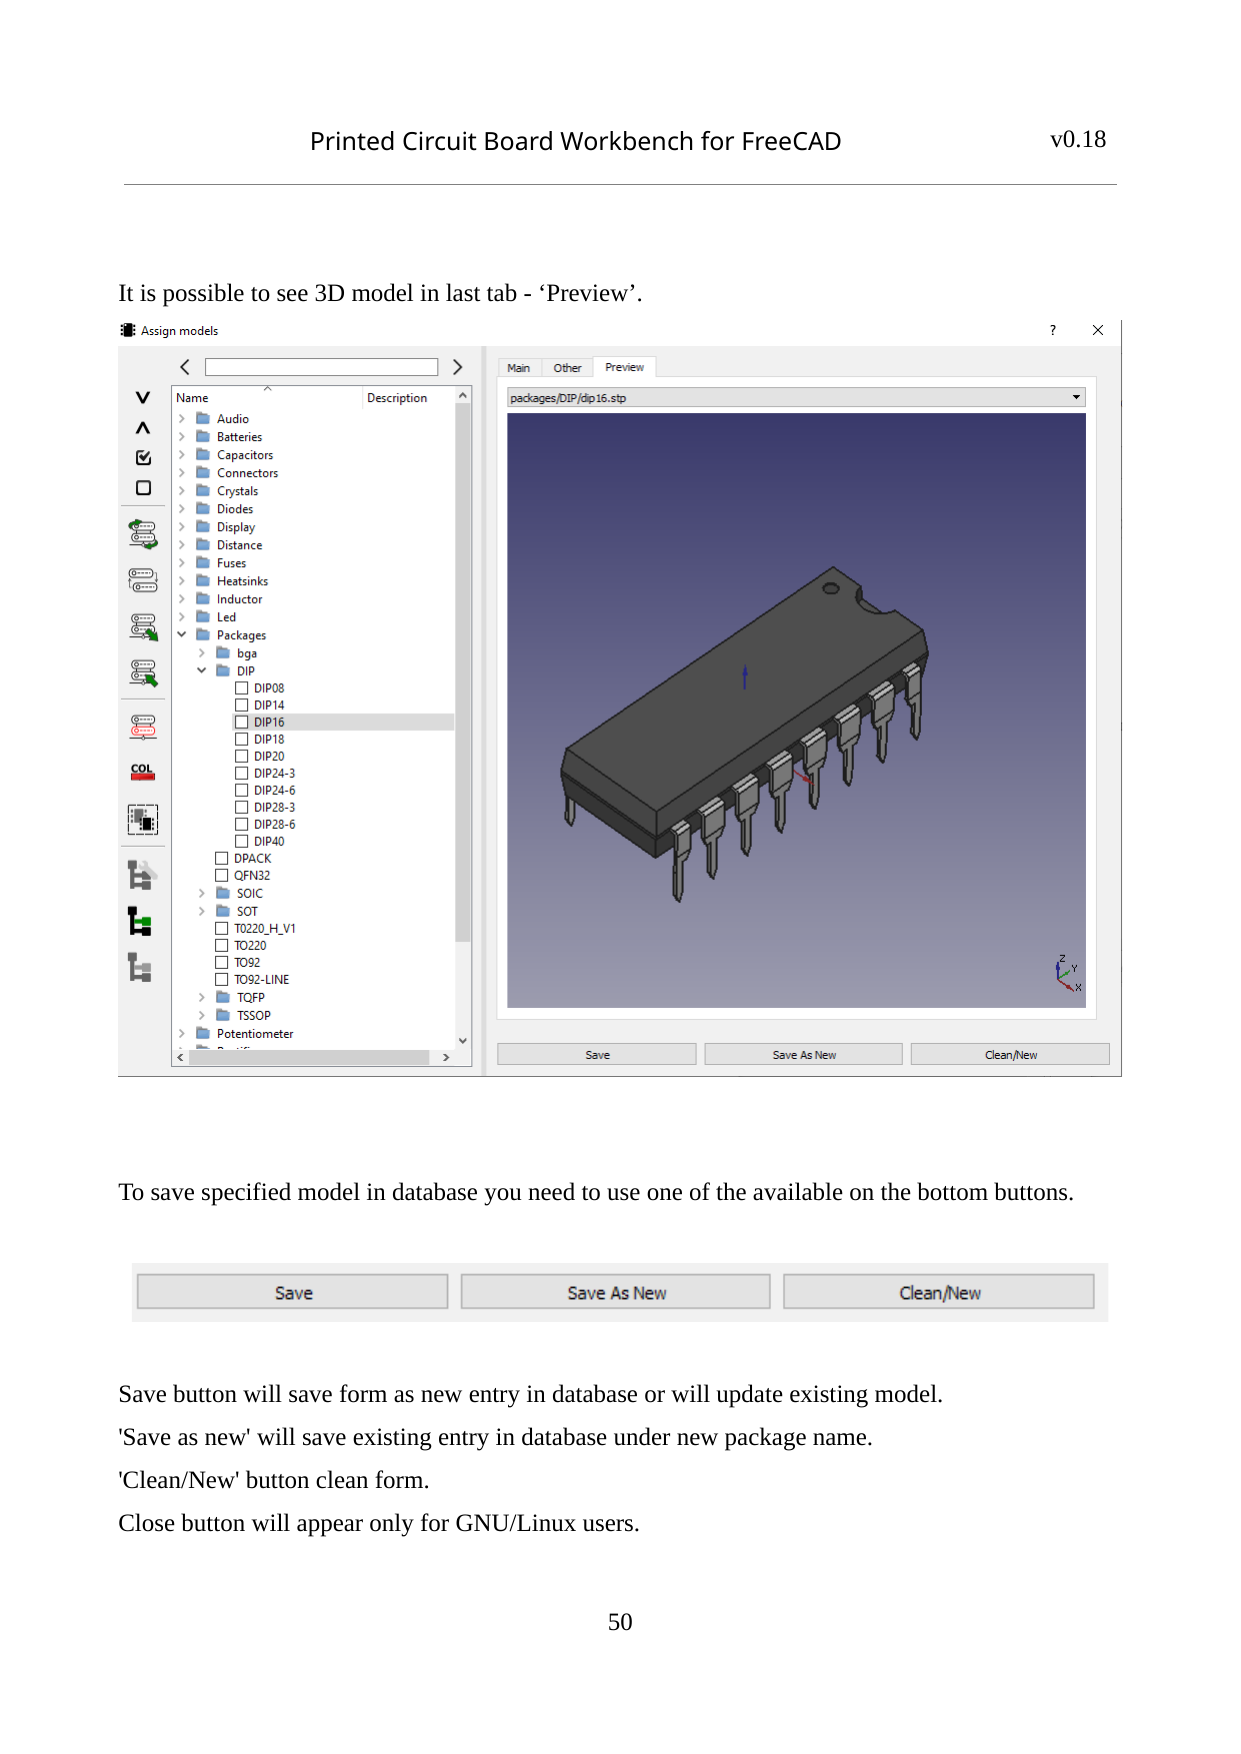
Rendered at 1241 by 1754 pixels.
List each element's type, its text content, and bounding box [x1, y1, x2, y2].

text Save button will save form as new entry in database or will update existing model. [118, 1379, 1122, 1407]
text Close button will appear only for GNU/Linux users. [118, 1508, 1122, 1537]
picture [131, 1263, 1109, 1322]
text It is possible to see 3D model in last tab - ‘Preview’. [118, 278, 1122, 306]
text To save specified model in database you need to use one of the available on the bottom buttons. [118, 1177, 1122, 1206]
text 'Clean/New' button clean form. [118, 1465, 1122, 1494]
picture [118, 320, 1123, 1077]
text 'Save as new' will save existing entry in database under new package name. [118, 1422, 1122, 1451]
